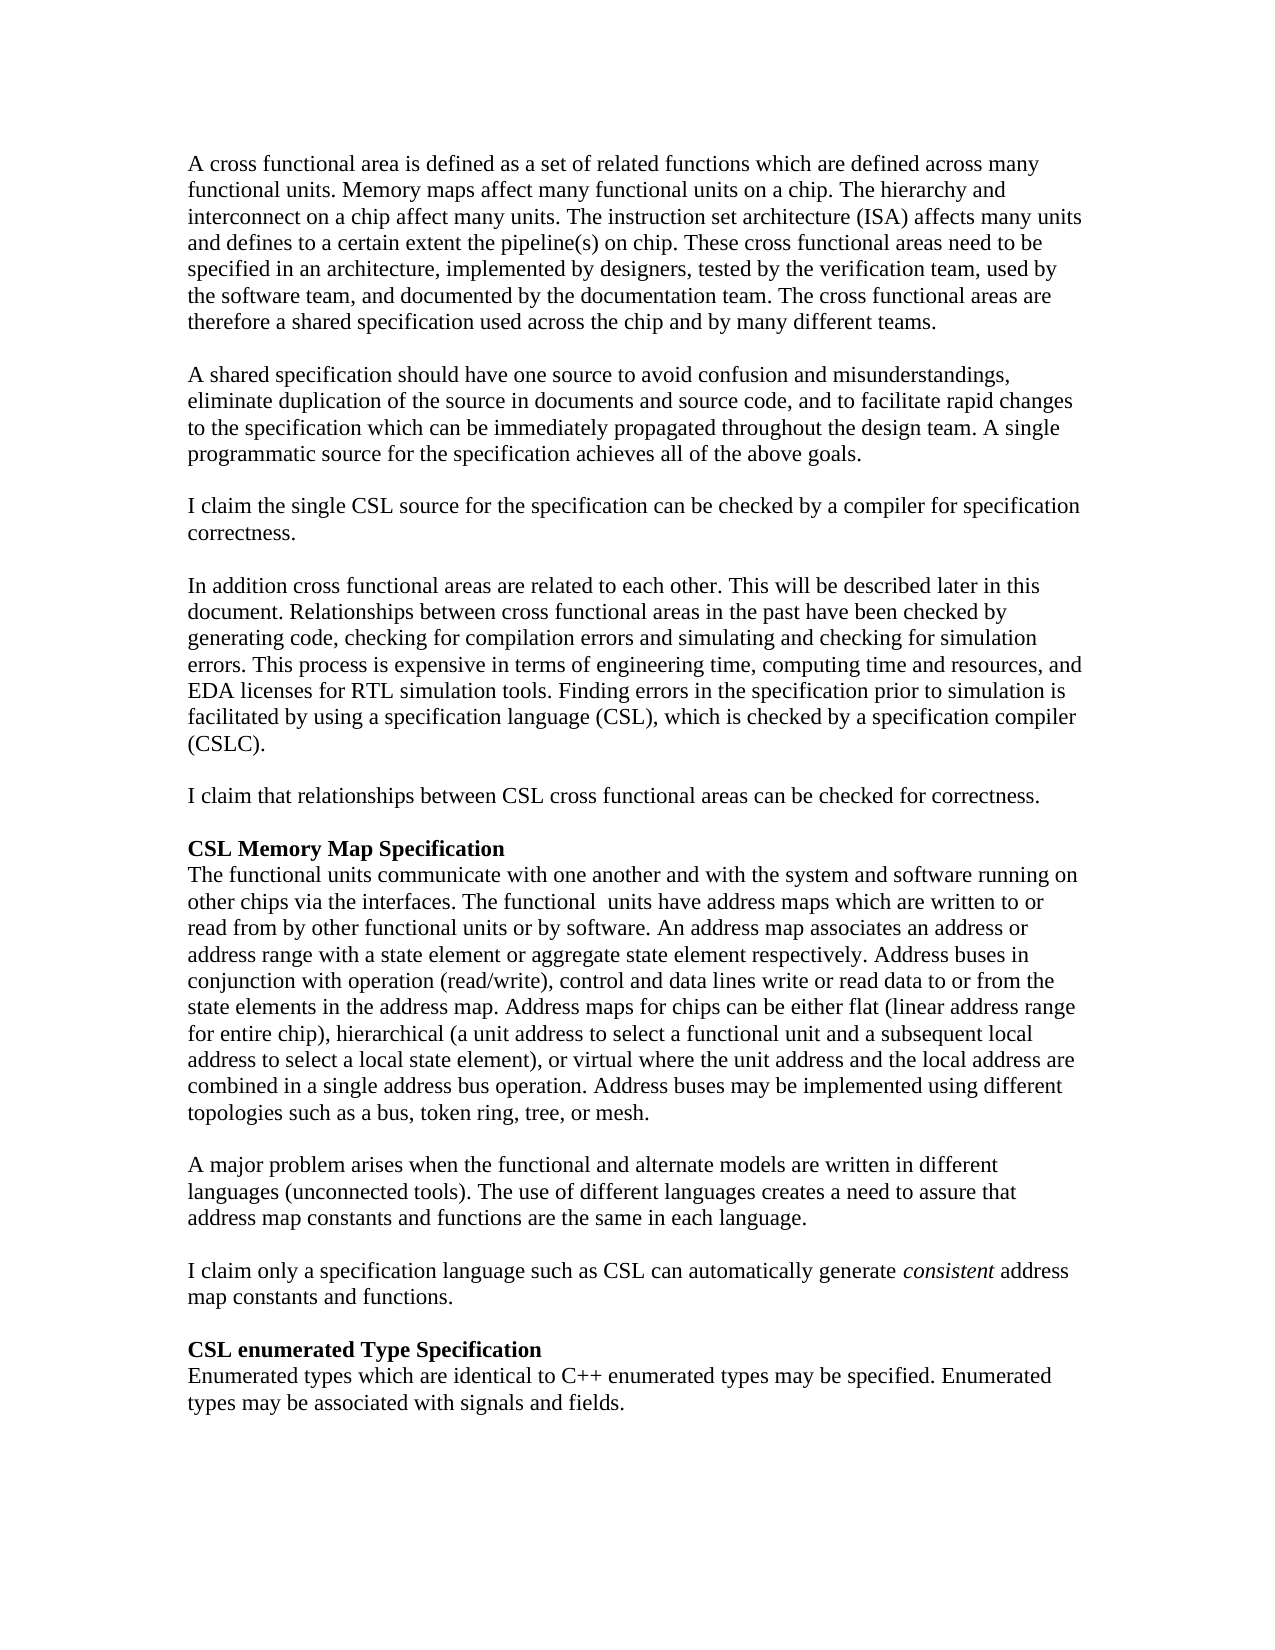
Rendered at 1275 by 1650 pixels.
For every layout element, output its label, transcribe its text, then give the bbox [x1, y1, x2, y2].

text I claim only a specification language such as CSL can automatically generate consistent address map constants and functions. [187, 1257, 1087, 1309]
text Enumerated types which are identical to C++ enumerated types may be specified. Enumerated types may be associated with signals and fields. [187, 1362, 1087, 1415]
text I claim the single CSL source for the specification can be checked by a compiler for specification correctness. [187, 493, 1087, 545]
text CSL Memory Map Specification [187, 835, 1087, 862]
text A major problem arises when the functional and alternate models are written in different languages (unconnected tools). The use of different languages creates a need to assure that address map constants and functions are the same in each language. [187, 1151, 1087, 1231]
text A cross functional area is defined as a set of related functions which are defined across many functional units. Memory maps affect many functional units on a chip. The hierarchy and interconnect on a chip affect many units. The instruction set architecture (ISA) affects many units and defines to a certain extent the pipeline(s) on chip. These cross functional areas need to be specified in an architecture, implemented by designers, tested by the verification team, used by the software team, and documented by the documentation team. The cross functional areas are therefore a shared specification used across the chip and by many different teams. [187, 150, 1087, 334]
text In addition cross functional areas are related to each other. This will be described later in this document. Relationships between cross functional areas in the past have been checked by generating code, checking for compilation errors and simulating and checking for simulation errors. This process is expensive in terms of engineering time, computing time and resources, and EDA licenses for RTL simulation tools. Finding errors in the specification prior to simulation is facilitated by using a specification language (CSL), which is checked by a specification compiler (CSLC). [187, 572, 1087, 756]
text I claim that relationships between CSL cross functional areas can be checked for correctness. [187, 782, 1087, 809]
text A shared specification should have one source to avoid confusion and misunderstandings, eliminate duplication of the source in documents and source code, and to facilitate rapid changes to the specification which can be immediately propagated throughout the design team. A single programmatic source for the specification achieves all of the above goals. [187, 361, 1087, 466]
text CSL enumerated Type Specification [187, 1336, 1087, 1362]
text The functional units communicate with one another and with the system and software running on other chips via the interfaces. The functional units have address maps which are written to or read from by other functional units or by software. An address map associates an address or address range with a state element or aggregate state element respectively. Address buses in conjunction with operation (read/write), control and data lines write or read data to or from the state elements in the address map. Address maps for chips can be either flat (linear address range for entire chip), hierarchical (a unit address to select a functional unit and a subsequent local address to select a local state element), or virtual where the unit address and the local address are combined in a single address bus operation. Address buses may be implemented using different topologies such as a bus, token ring, tree, or mesh. [187, 862, 1087, 1125]
